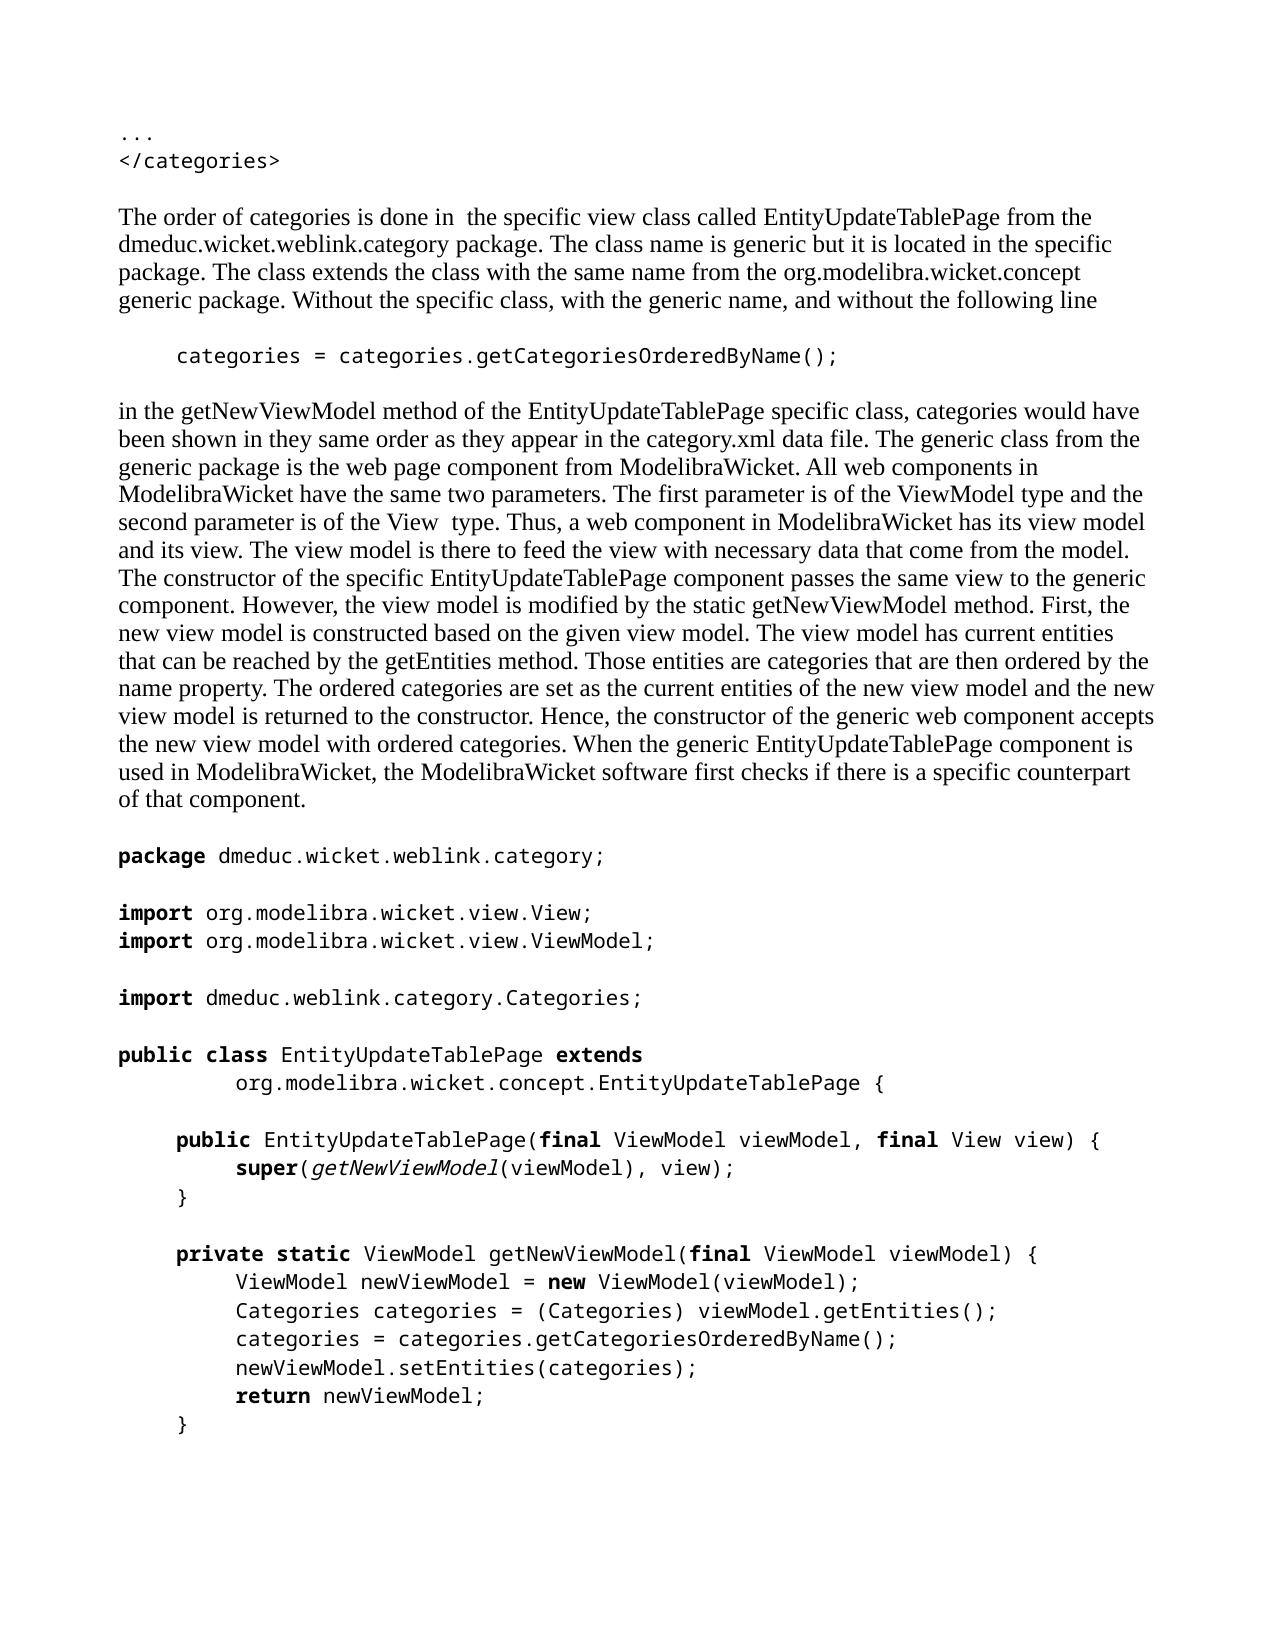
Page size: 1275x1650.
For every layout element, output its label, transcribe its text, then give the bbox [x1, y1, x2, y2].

text newViewModel.setEntities(categories); [118, 1353, 1157, 1381]
text private static ViewModel getNewViewModel(final ViewModel viewModel) { [118, 1239, 1157, 1267]
text </categories> [118, 147, 1157, 175]
text categories = categories.getCategoriesOrderedByName(); [118, 1324, 1157, 1353]
text The order of categories is done in the specific view class called EntityUpdateTablePage from the dmeduc.wicket.weblink.category package. The class name is generic but it is located in the specific package. The class extends the class with the same name from the org.modelibra.wicket.concept generic package. Without the specific class, with the generic name, and without the following line [118, 203, 1157, 313]
text } [118, 1182, 1157, 1210]
text import org.modelibra.wicket.view.View; [118, 898, 1157, 926]
text import org.modelibra.wicket.view.ViewModel; [118, 926, 1157, 954]
text in the getNewViewModel method of the EntityUpdateTablePage specific class, categories would have been shown in they same order as they appear in the category.xml data file. The generic class from the generic package is the web page component from ModelibraWicket. All web components in ModelibraWicket have the same two parameters. The first parameter is of the ViewModel type and the second parameter is of the View type. Thus, a web component in ModelibraWicket has its view model and its view. The view model is there to feed the view with necessary data that come from the model. The constructor of the specific EntityUpdateTablePage component passes the same view to the generic component. However, the view model is modified by the static getNewViewModel method. First, the new view model is constructed based on the given view model. The view model has current entities that can be reached by the getEntities method. Those entities are categories that are then ordered by the name property. The ordered categories are set as the current entities of the new view model and the new view model is returned to the constructor. Hence, the constructor of the generic web component accepts the new view model with ordered categories. When the generic EntityUpdateTablePage component is used in ModelibraWicket, the ModelibraWicket software first checks if there is a specific counterpart of that component. [118, 397, 1157, 813]
text package dmeduc.wicket.weblink.category; [118, 841, 1157, 869]
text Categories categories = (Categories) viewModel.getEntities(); [118, 1296, 1157, 1324]
text return newViewModel; [118, 1381, 1157, 1409]
text org.modelibra.wicket.concept.EntityUpdateTablePage { [118, 1068, 1157, 1097]
text categories = categories.getCategoriesOrderedByName(); [118, 341, 1157, 370]
text import dmeduc.weblink.category.Categories; [118, 983, 1157, 1011]
text ViewModel newViewModel = new ViewModel(viewModel); [118, 1267, 1157, 1296]
text super(getNewViewModel(viewModel), view); [118, 1153, 1157, 1182]
text public EntityUpdateTablePage(final ViewModel viewModel, final View view) { [118, 1125, 1157, 1153]
text ... [118, 118, 1157, 147]
text public class EntityUpdateTablePage extends [118, 1040, 1157, 1068]
text } [118, 1409, 1157, 1438]
